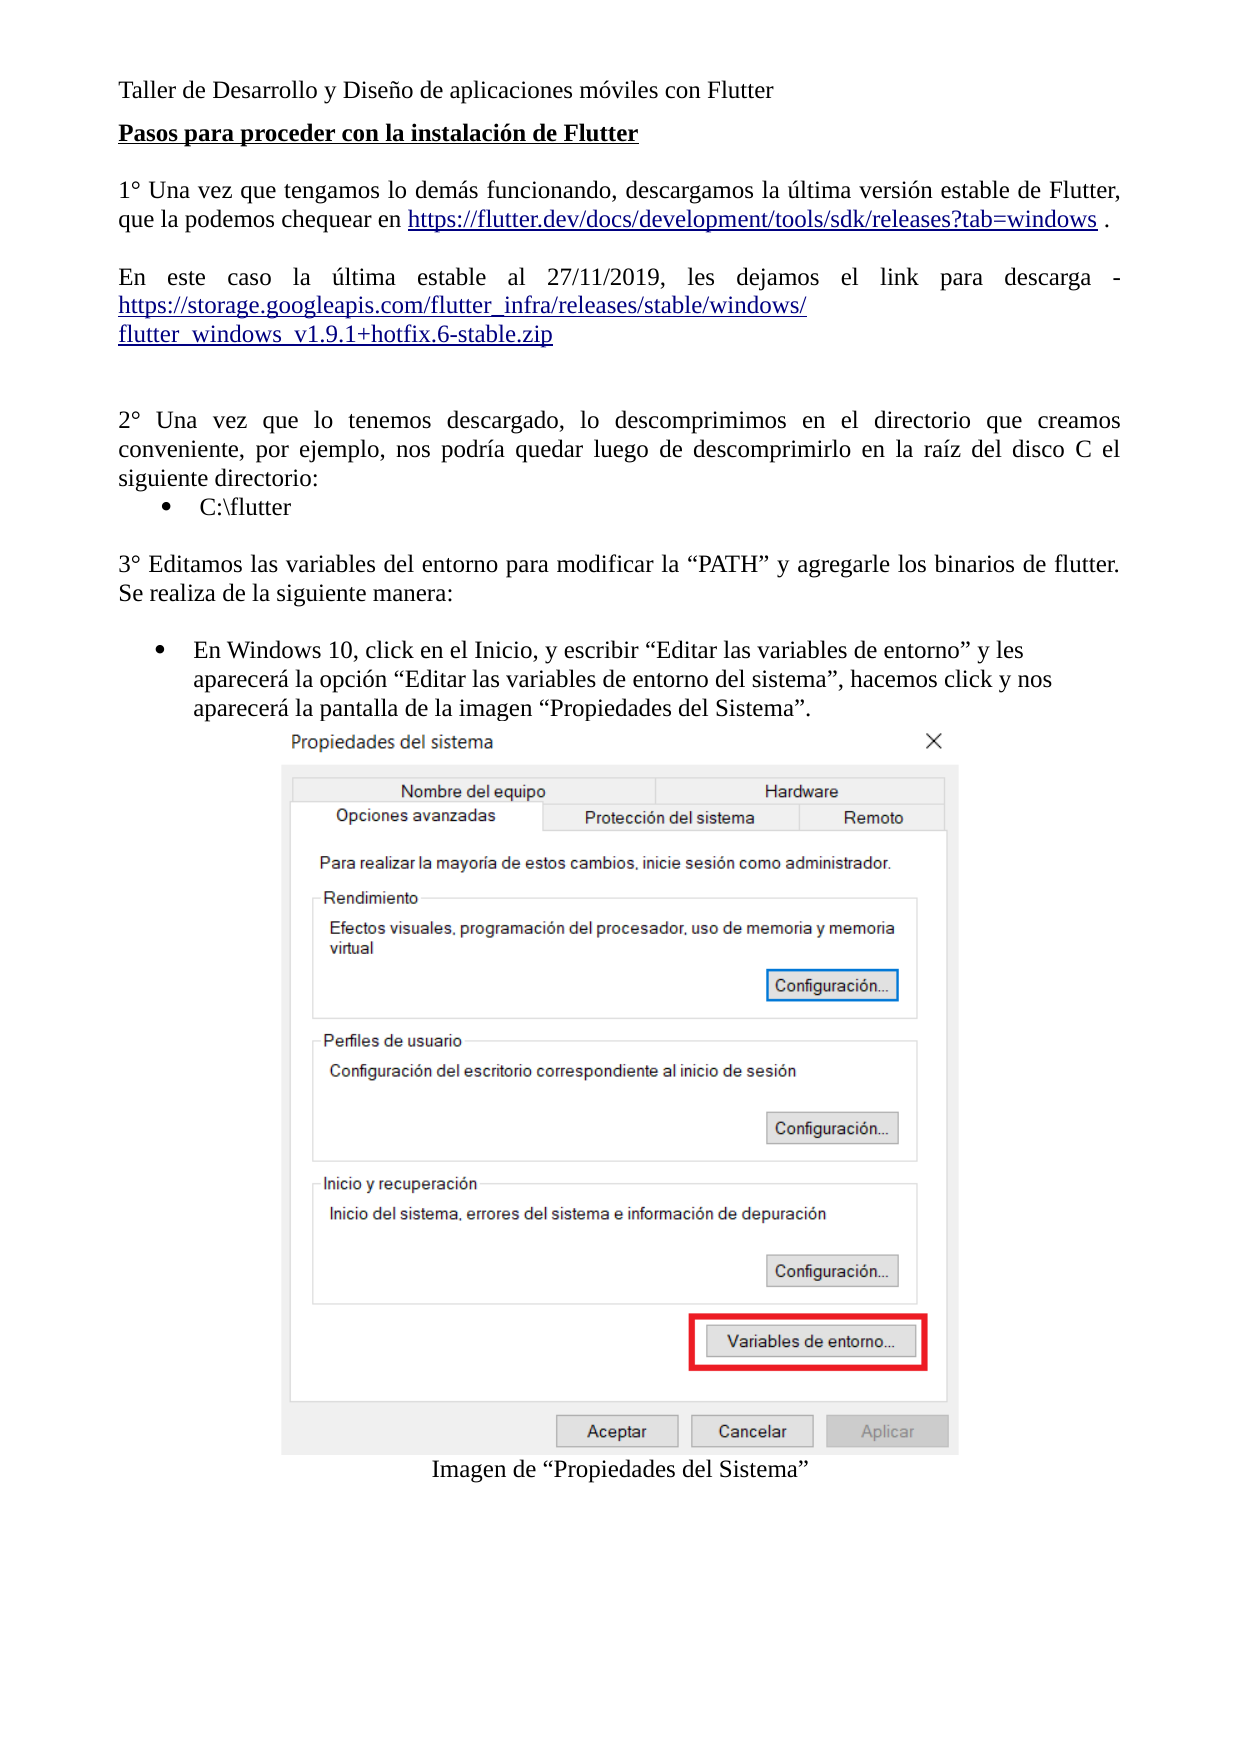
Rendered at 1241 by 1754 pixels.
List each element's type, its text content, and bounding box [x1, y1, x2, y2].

list En Windows 10, click en el Inicio, y escribir “Editar las variables de entorno” y les aparecerá la opción “Editar las variables de entorno del sistema”, hacemos click y nos aparecerá la pantalla de la imagen “Propiedades del Sistema”. [156, 636, 1122, 722]
text Imagen de “Propiedades del Sistema” [118, 1454, 1122, 1483]
text 3° Editamos las variables del entorno para modificar la “PATH” y agregarle los binarios de flutter. Se realiza de la siguiente manera: [118, 549, 1122, 607]
text En este caso la última estable al 27/11/2019, les dejamos el link para descarga - https://storage.googleapis.com/flutter_infra/releases/stable/windows/flutter_windows_v1.9.1+hotfix.6-stable.zip [118, 262, 1122, 348]
list C:\flutter [162, 492, 1122, 521]
text 2° Una vez que lo tenemos descargado, lo descomprimimos en el directorio que creamos conveniente, por ejemplo, nos podría quedar luego de descomprimirlo en la raíz del disco C el siguiente directorio: [118, 406, 1122, 492]
text 1° Una vez que tengamos lo demás funcionando, descargamos la última versión estable de Flutter, que la podemos chequear en https://flutter.dev/docs/development/tools/sdk/releases?tab=windows . [118, 176, 1122, 233]
picture [281, 721, 959, 1455]
text Pasos para proceder con la instalación de Flutter [118, 118, 1122, 147]
